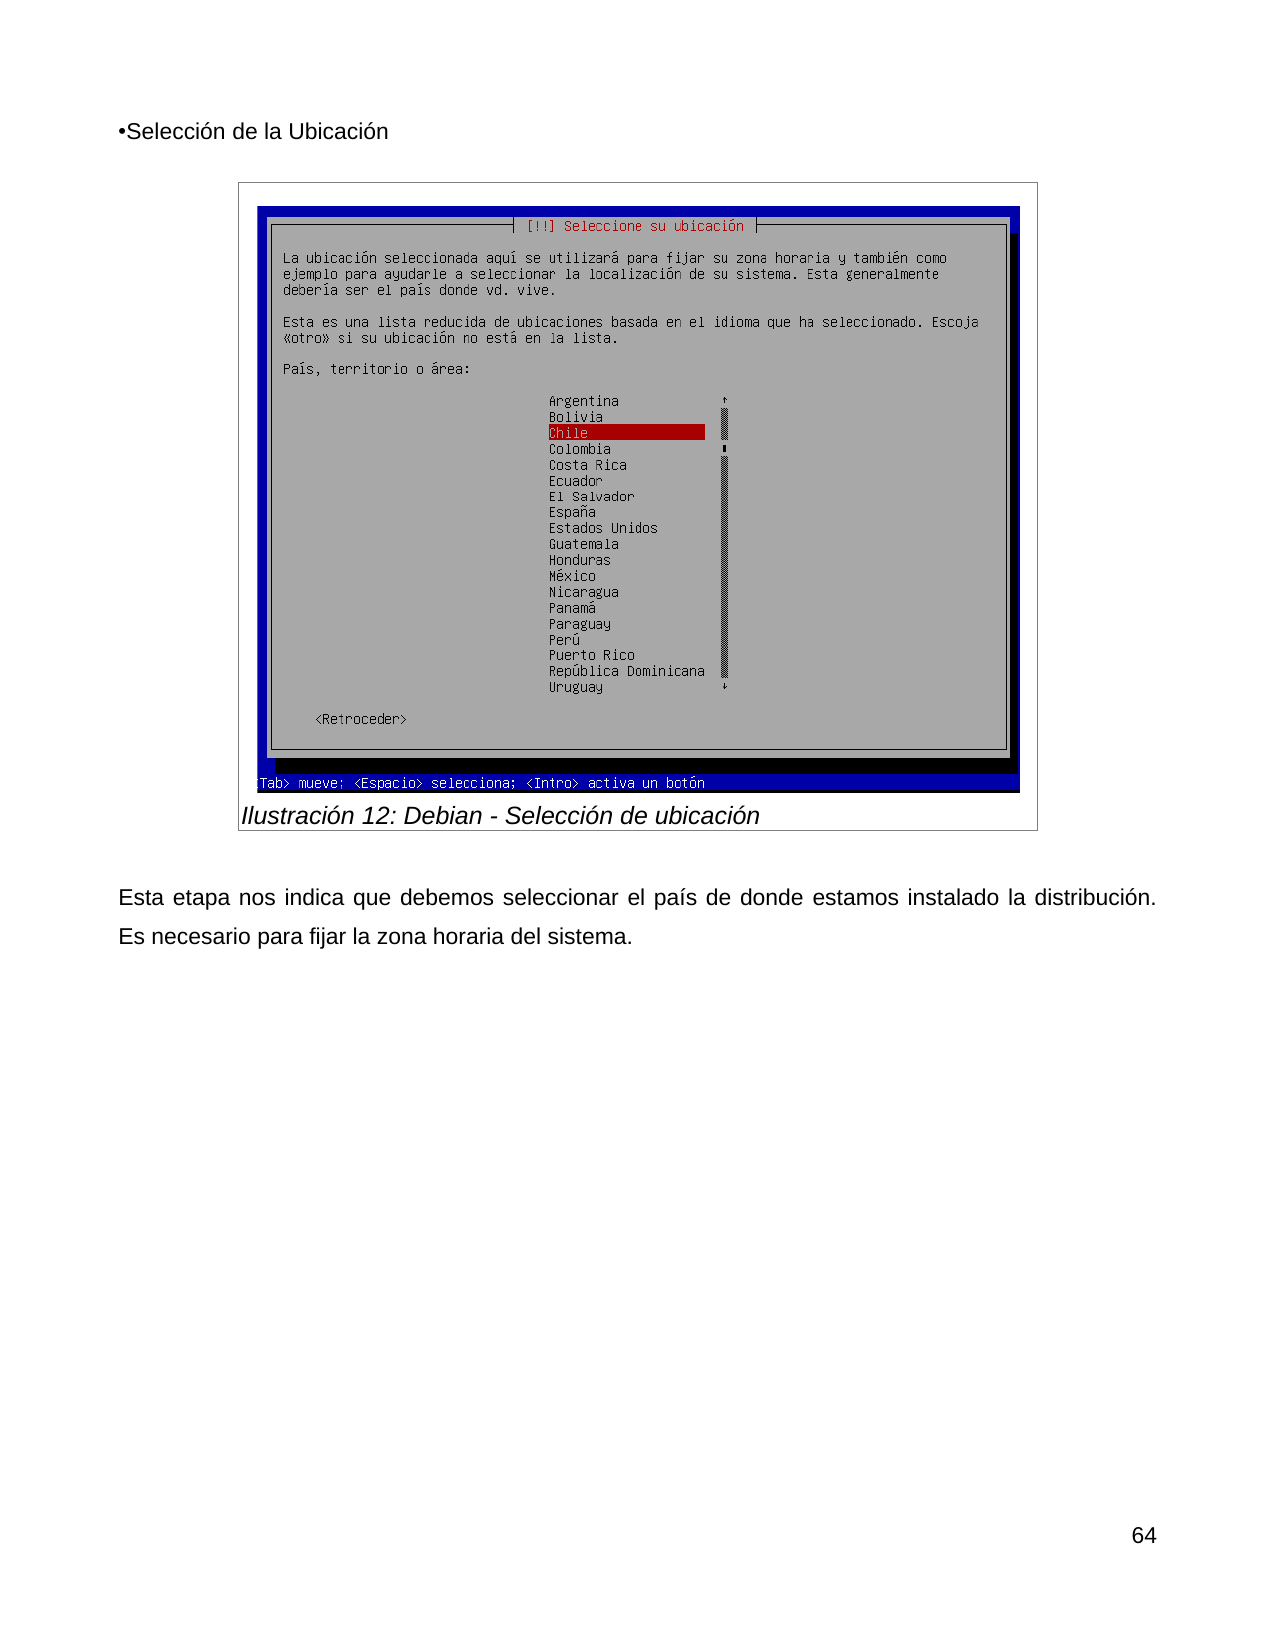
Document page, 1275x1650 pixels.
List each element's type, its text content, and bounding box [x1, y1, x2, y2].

text Esta etapa nos indica que debemos seleccionar el país de donde estamos instalado la distribución. Es necesario para fijar la zona horaria del sistema. [118, 883, 1157, 949]
picture [257, 206, 1020, 793]
list Selección de la Ubicación [118, 118, 1157, 144]
list Ilustración 12: Debian - Selección de ubicación [241, 801, 1035, 828]
